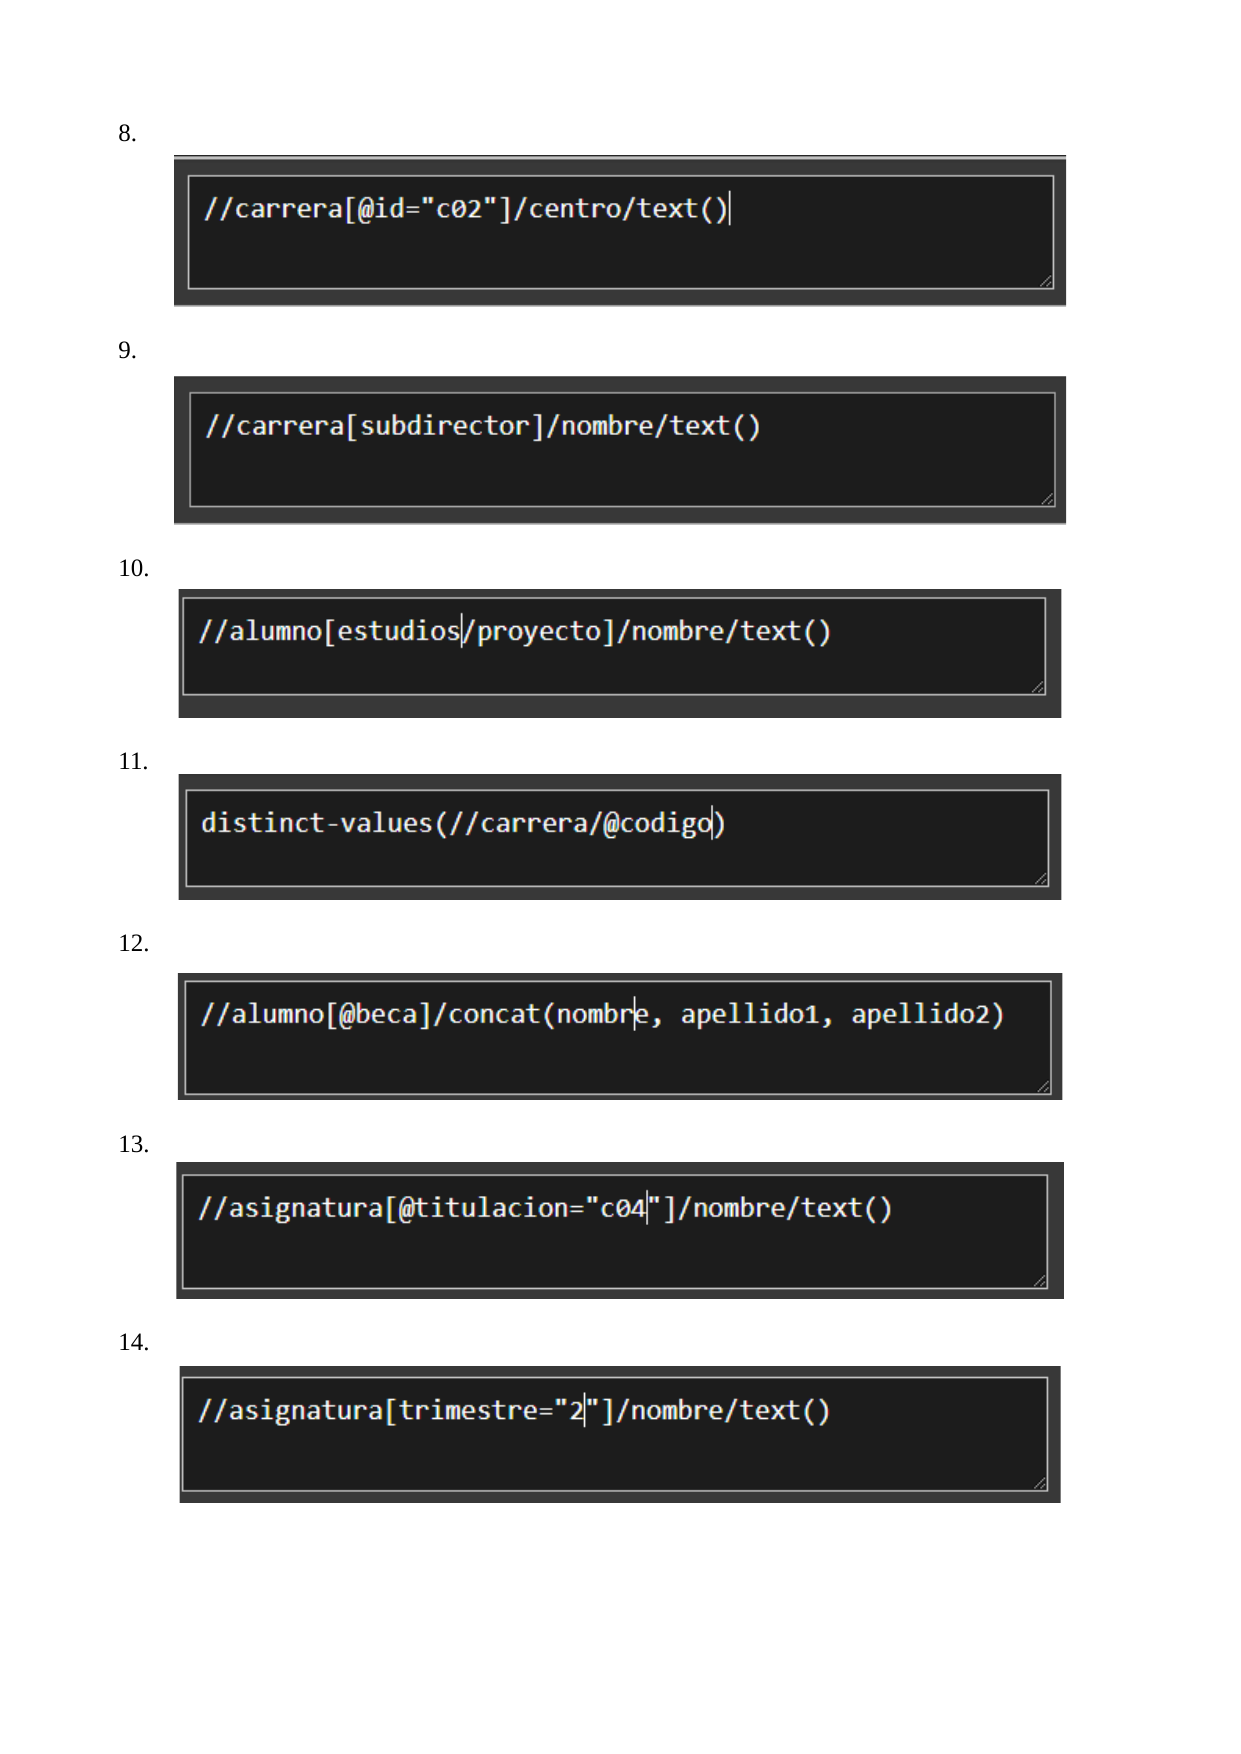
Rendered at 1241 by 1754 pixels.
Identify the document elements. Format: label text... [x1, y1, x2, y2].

picture [174, 376, 1067, 525]
text 11. [118, 746, 1122, 775]
text 8. [118, 118, 1122, 147]
text 12. [118, 928, 1122, 957]
text 13. [118, 1129, 1122, 1157]
picture [174, 155, 1067, 307]
text 9. [118, 336, 1122, 364]
picture [179, 1366, 1061, 1503]
picture [178, 589, 1062, 718]
text 14. [118, 1327, 1122, 1356]
picture [178, 774, 1062, 900]
picture [177, 973, 1063, 1100]
picture [176, 1162, 1064, 1299]
text 10. [118, 553, 1122, 582]
